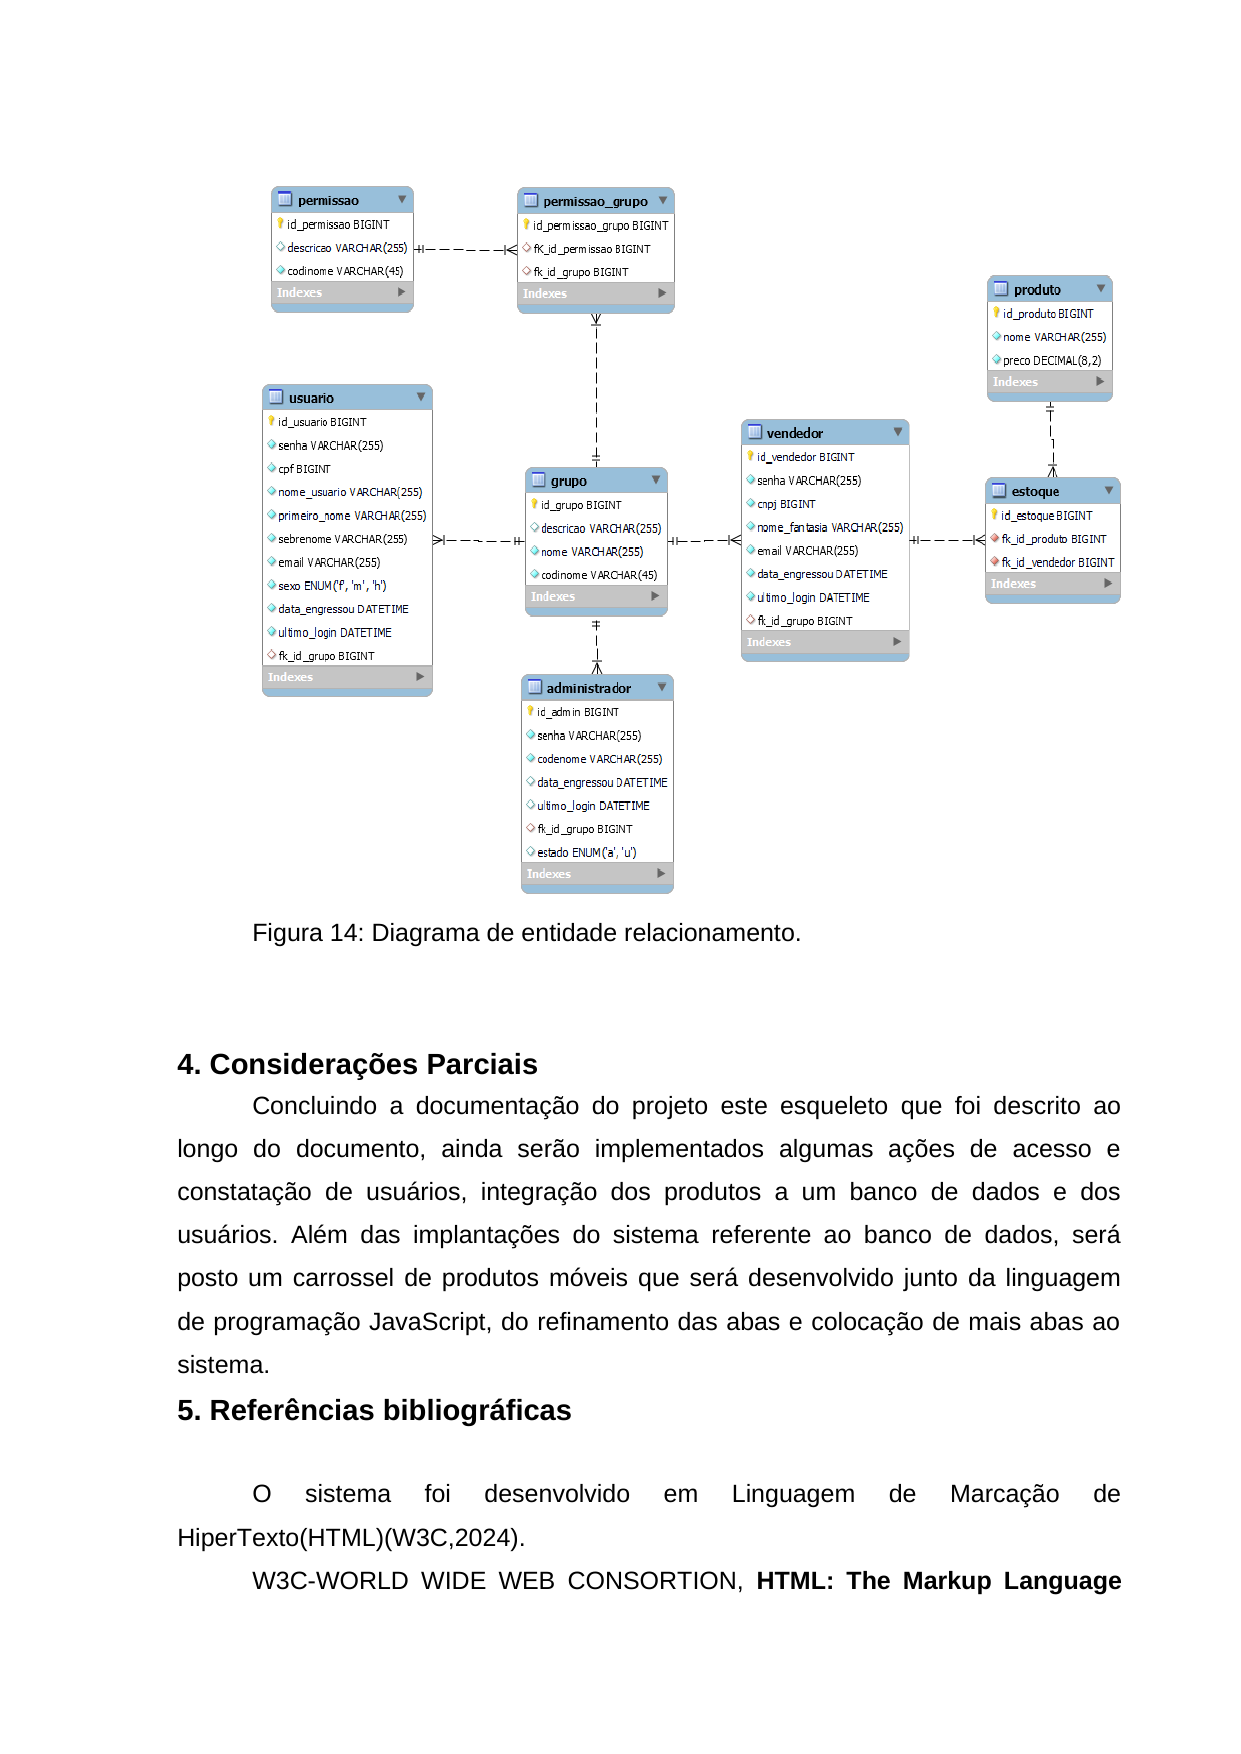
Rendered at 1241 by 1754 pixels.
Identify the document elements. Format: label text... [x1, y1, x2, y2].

text W3C-WORLD WIDE WEB CONSORTION, HTML: The Markup Language [177, 1566, 1122, 1594]
picture [252, 177, 1129, 904]
subtitle 4. Considerações Parciais [177, 1047, 1122, 1081]
subtitle 5. Referências bibliográficas [177, 1393, 1122, 1426]
text Figura 14: Diagrama de entidade relacionamento. [177, 918, 1122, 947]
text O sistema foi desenvolvido em Linguagem de Marcação de HiperTexto(HTML)(W3C,2024). [177, 1479, 1122, 1551]
text Concluindo a documentação do projeto este esqueleto que foi descrito ao longo do documento, ainda serão implementados algumas ações de acesso e constatação de usuários, integração dos produtos a um banco de dados e dos usuários. Além das implantações do sistema referente ao banco de dados, será posto um carrossel de produtos móveis que será desenvolvido junto da linguagem de programação JavaScript, do refinamento das abas e colocação de mais abas ao sistema. [177, 1091, 1122, 1378]
